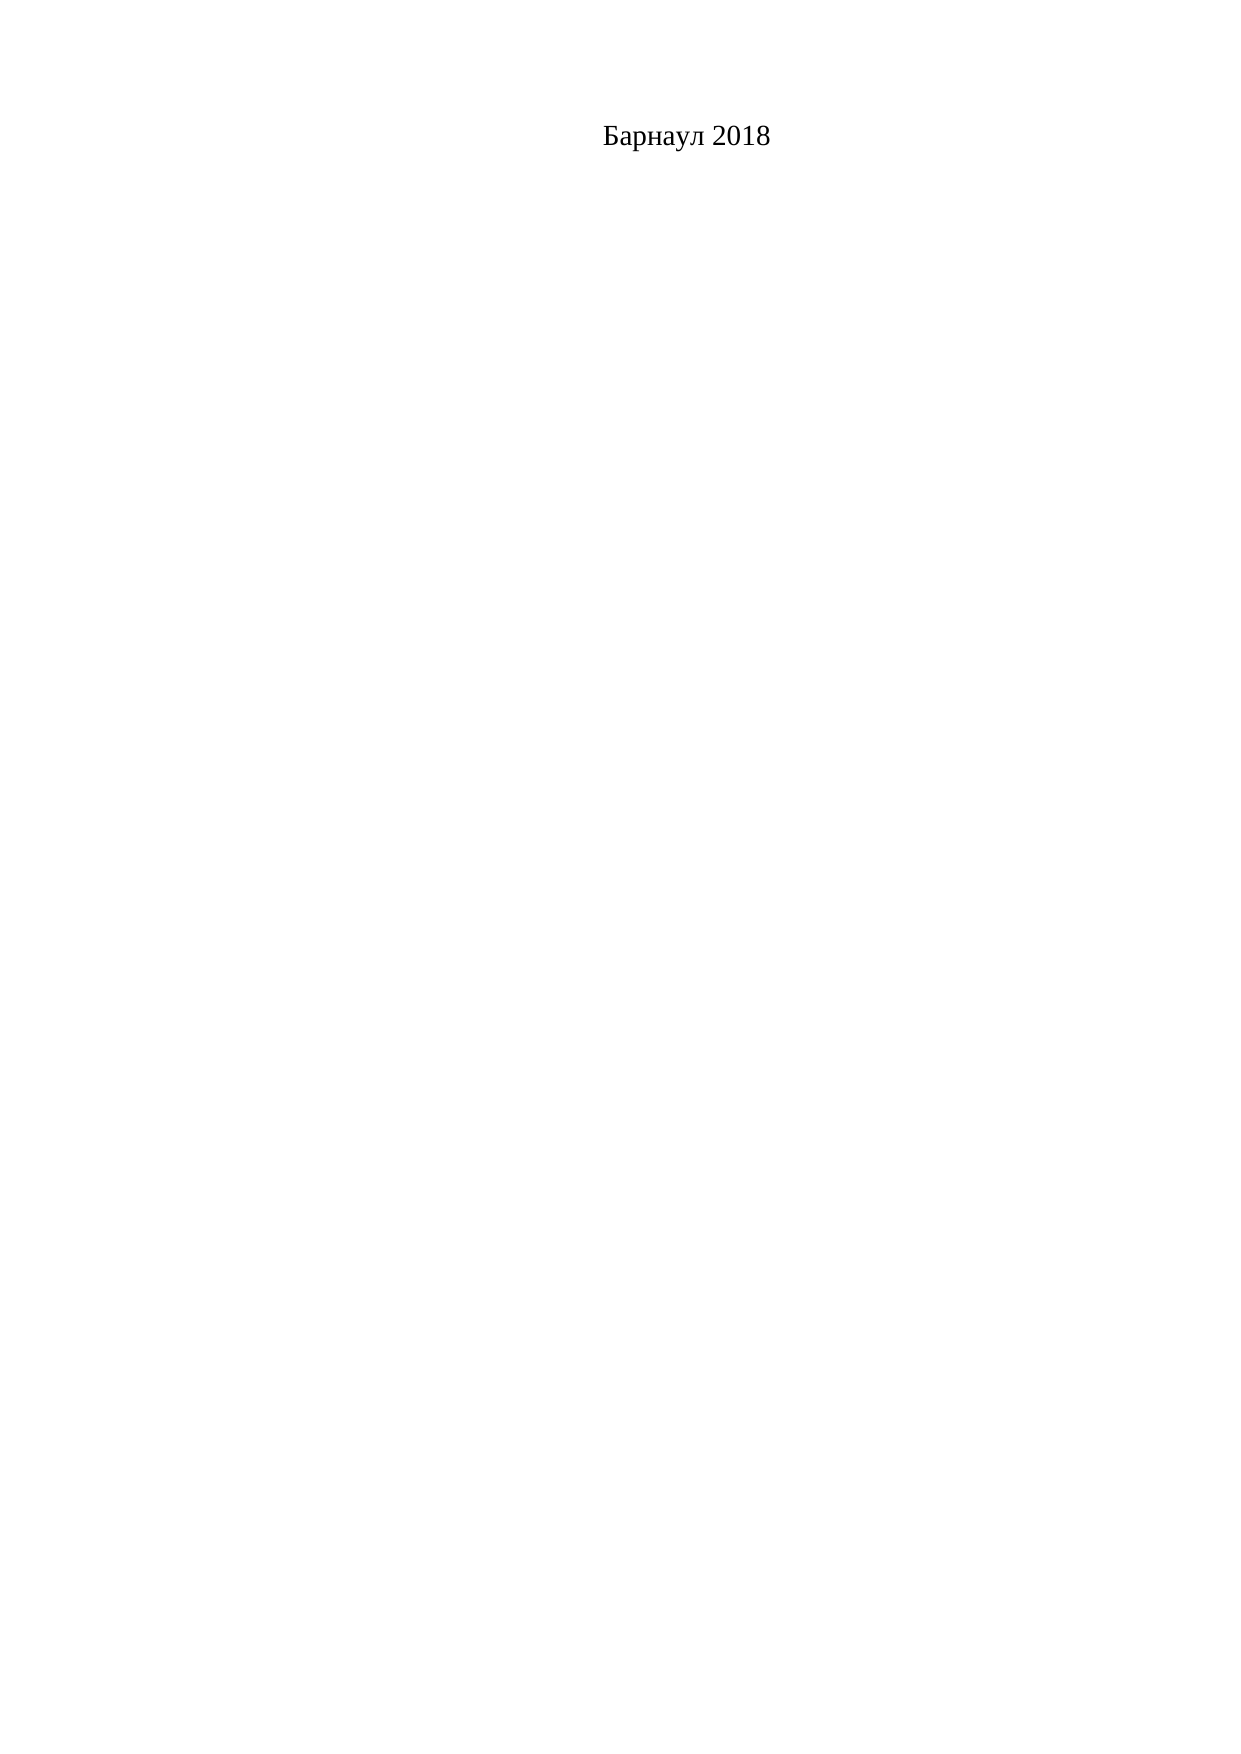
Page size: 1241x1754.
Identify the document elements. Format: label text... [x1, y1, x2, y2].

text Барнаул 2018 [118, 118, 1181, 152]
